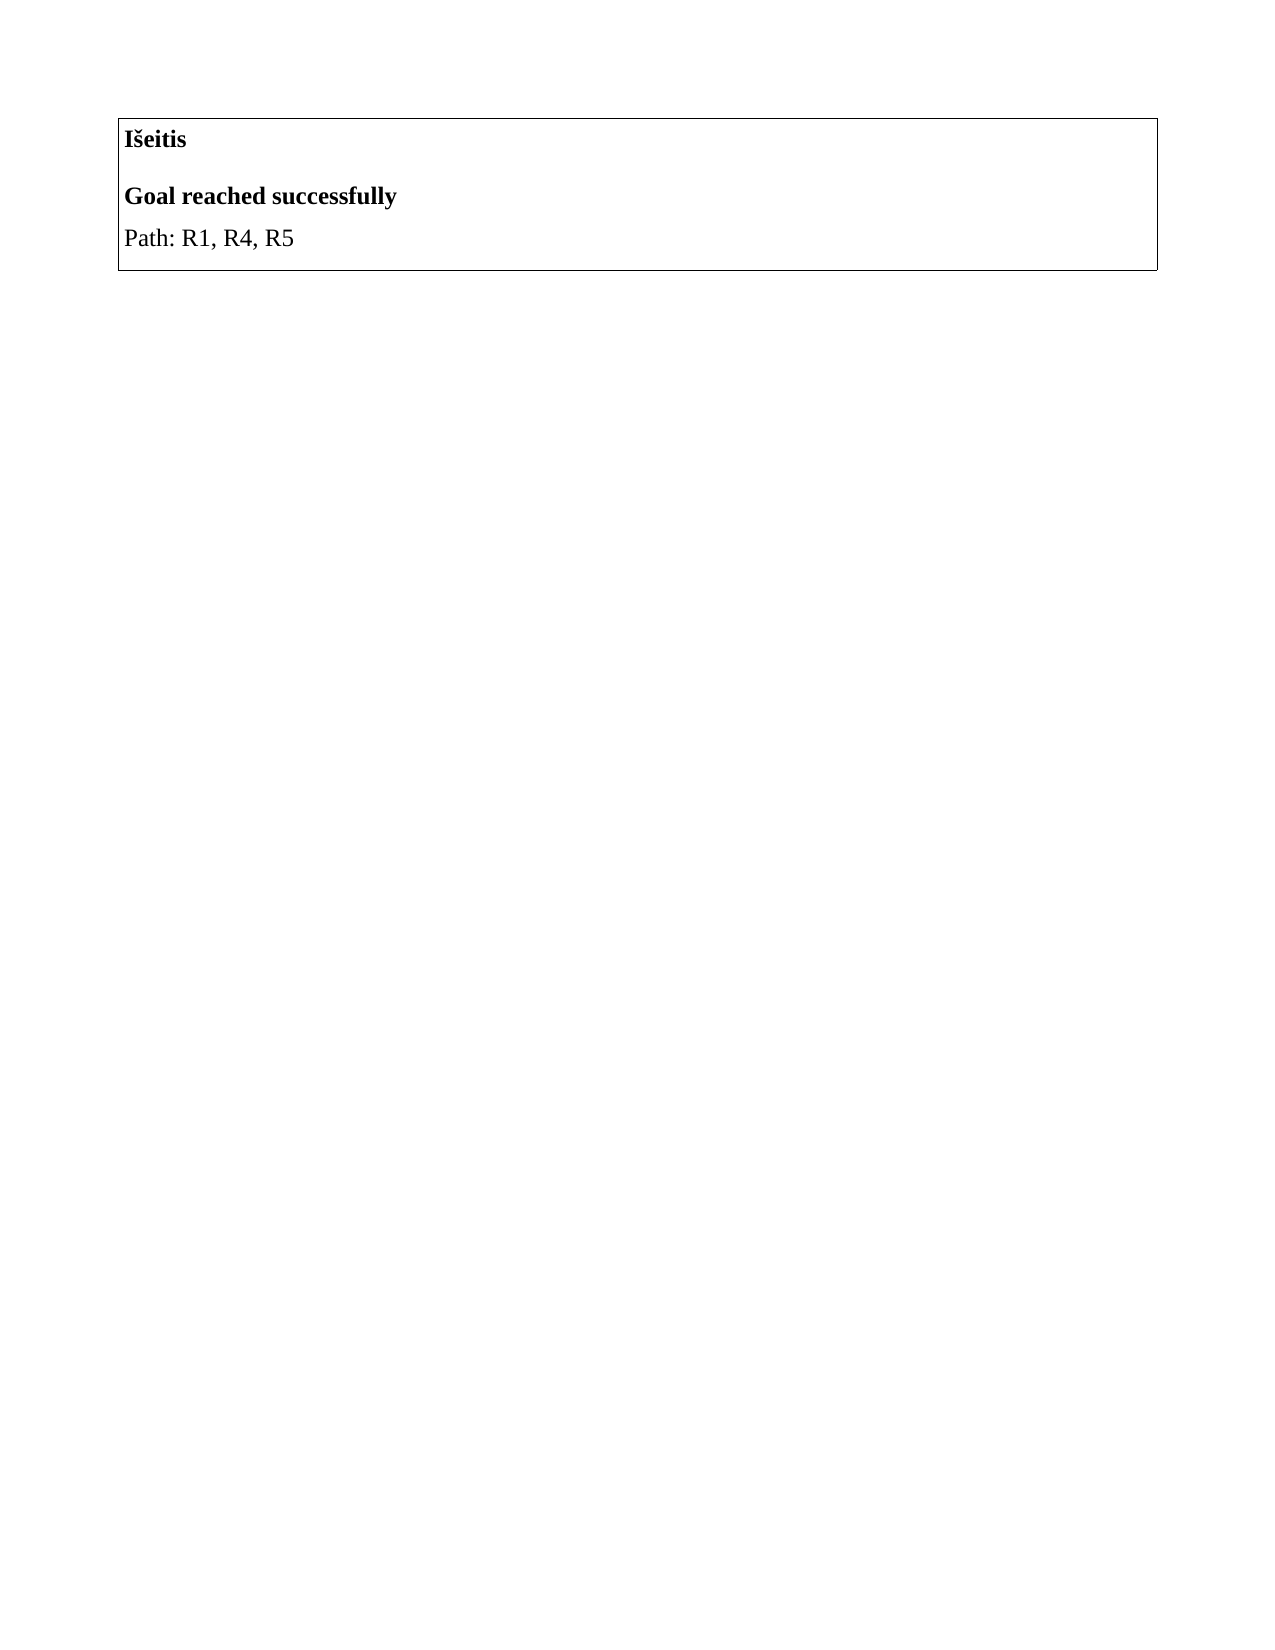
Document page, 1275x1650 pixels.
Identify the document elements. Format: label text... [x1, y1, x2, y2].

table_cell Išeitis Goal reached successfully Path: R1, R4, R5 [119, 119, 1157, 270]
